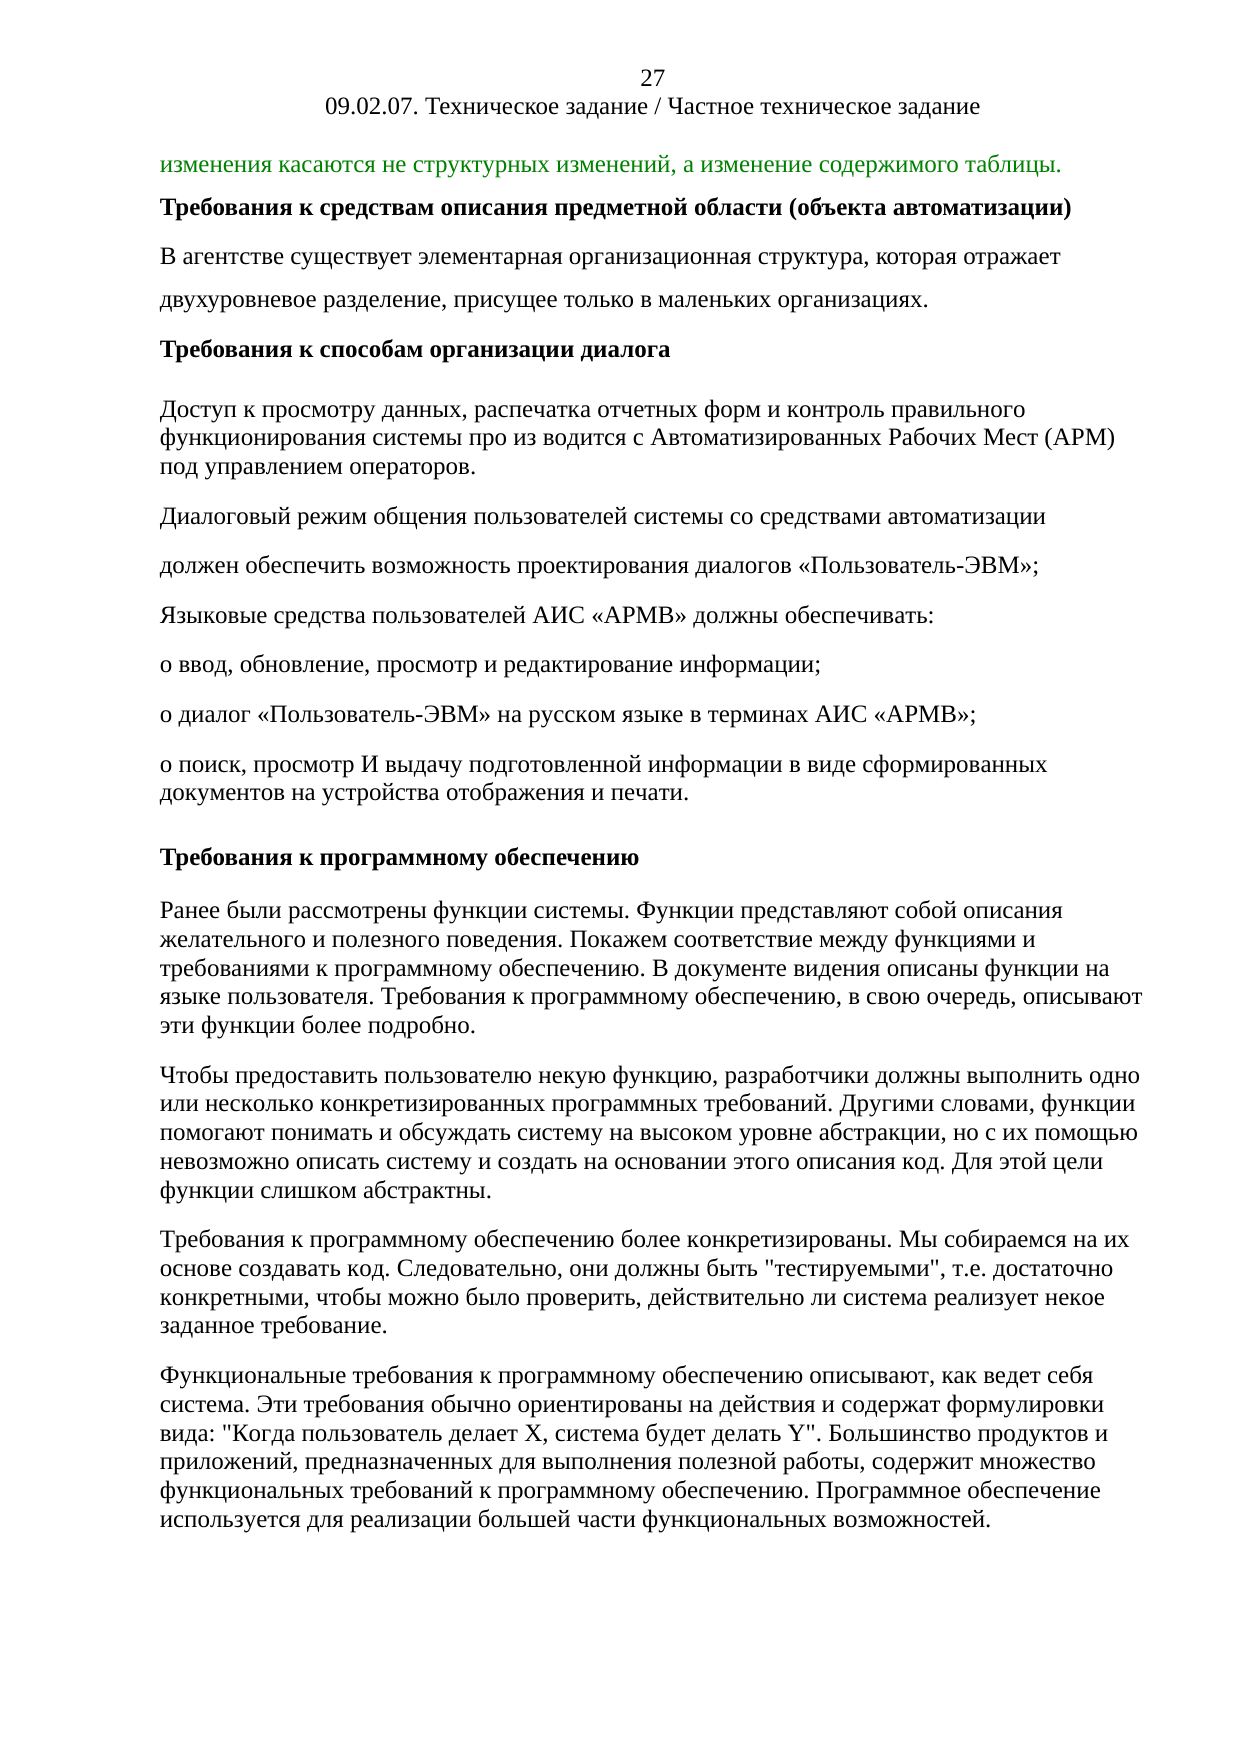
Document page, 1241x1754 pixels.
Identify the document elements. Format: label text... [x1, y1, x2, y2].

subtitle Требования к способам организации диалога [159, 334, 1146, 363]
text Диалоговый режим общения пользователей системы со средствами автоматизации [159, 501, 1146, 529]
text изменения касаются не структурных изменений, а изменение содержимого таблицы. [159, 149, 1146, 178]
text Ранее были рассмотрены функции системы. Функции представляют собой описания желательного и полезного поведения. Покажем соответствие между функциями и требованиями к программному обеспечению. В документе видения описаны функции на языке пользователя. Требования к программному обеспечению, в свою очередь, описывают эти функции более подробно. [159, 895, 1146, 1039]
text Требования к программному обеспечению более конкретизированы. Мы собираемся на их основе создавать код. Следовательно, они должны быть "тестируемыми", т.е. достаточно конкретными, чтобы можно было проверить, дей­ствительно ли система реализует некое заданное требование. [159, 1224, 1146, 1339]
text Доступ к просмотру данных, распечатка отчетных форм и контроль правильного функционирования системы про из водится с Автоматизированных Рабочих Мест (АРМ) под управлением операторов. [159, 394, 1146, 480]
subtitle Требования к средствам описания предметной области (объекта автоматизации) [159, 192, 1146, 221]
text о поиск, просмотр И выдачу подготовленной информации в виде сформированных документов на устройства отображения и печати. [159, 749, 1146, 806]
text о ввод, обновление, просмотр и редактирование информации; [159, 649, 1146, 678]
subtitle Требования к программному обеспечению [159, 842, 1146, 870]
subtitle В агентстве существует элементарная организационная структура, которая отражает двухуровневое разделение, присущее только в маленьких организациях. [159, 241, 1146, 313]
text Чтобы предоставить пользователю некую функцию, разработчики должны выполнить одно или несколько конкретизированных программных требований. Другими словами, функции помогают понимать и обсуждать систему на высоком уровне абстракции, но с их помощью невозможно описать систему и создать на основании этого описания код. Для этой цели функции слишком абстрактны. [159, 1060, 1146, 1203]
text должен обеспечить возможность проектирования диалогов «Пользователь-ЭВМ»; [159, 550, 1146, 579]
text о диалог «Пользователь-ЭВМ» на русском языке в терминах АИС «АРМВ»; [159, 699, 1146, 728]
text Языковые средства пользователей АИС «АРМВ» должны обеспечивать: [159, 600, 1146, 629]
text Функциональные требования к программному обеспечению описывают, как ведет себя система. Эти требования обычно ориентированы на действия и содержат формулировки вида: "Когда пользователь делает X, система будет делать Y". Большинство продуктов и приложений, предназначенных для выполнения полезной работы, содержит множество функциональных требований к программному обеспече­нию. Программное обеспечение используется для реализации большей части функцио­нальных возможностей. [159, 1360, 1146, 1533]
